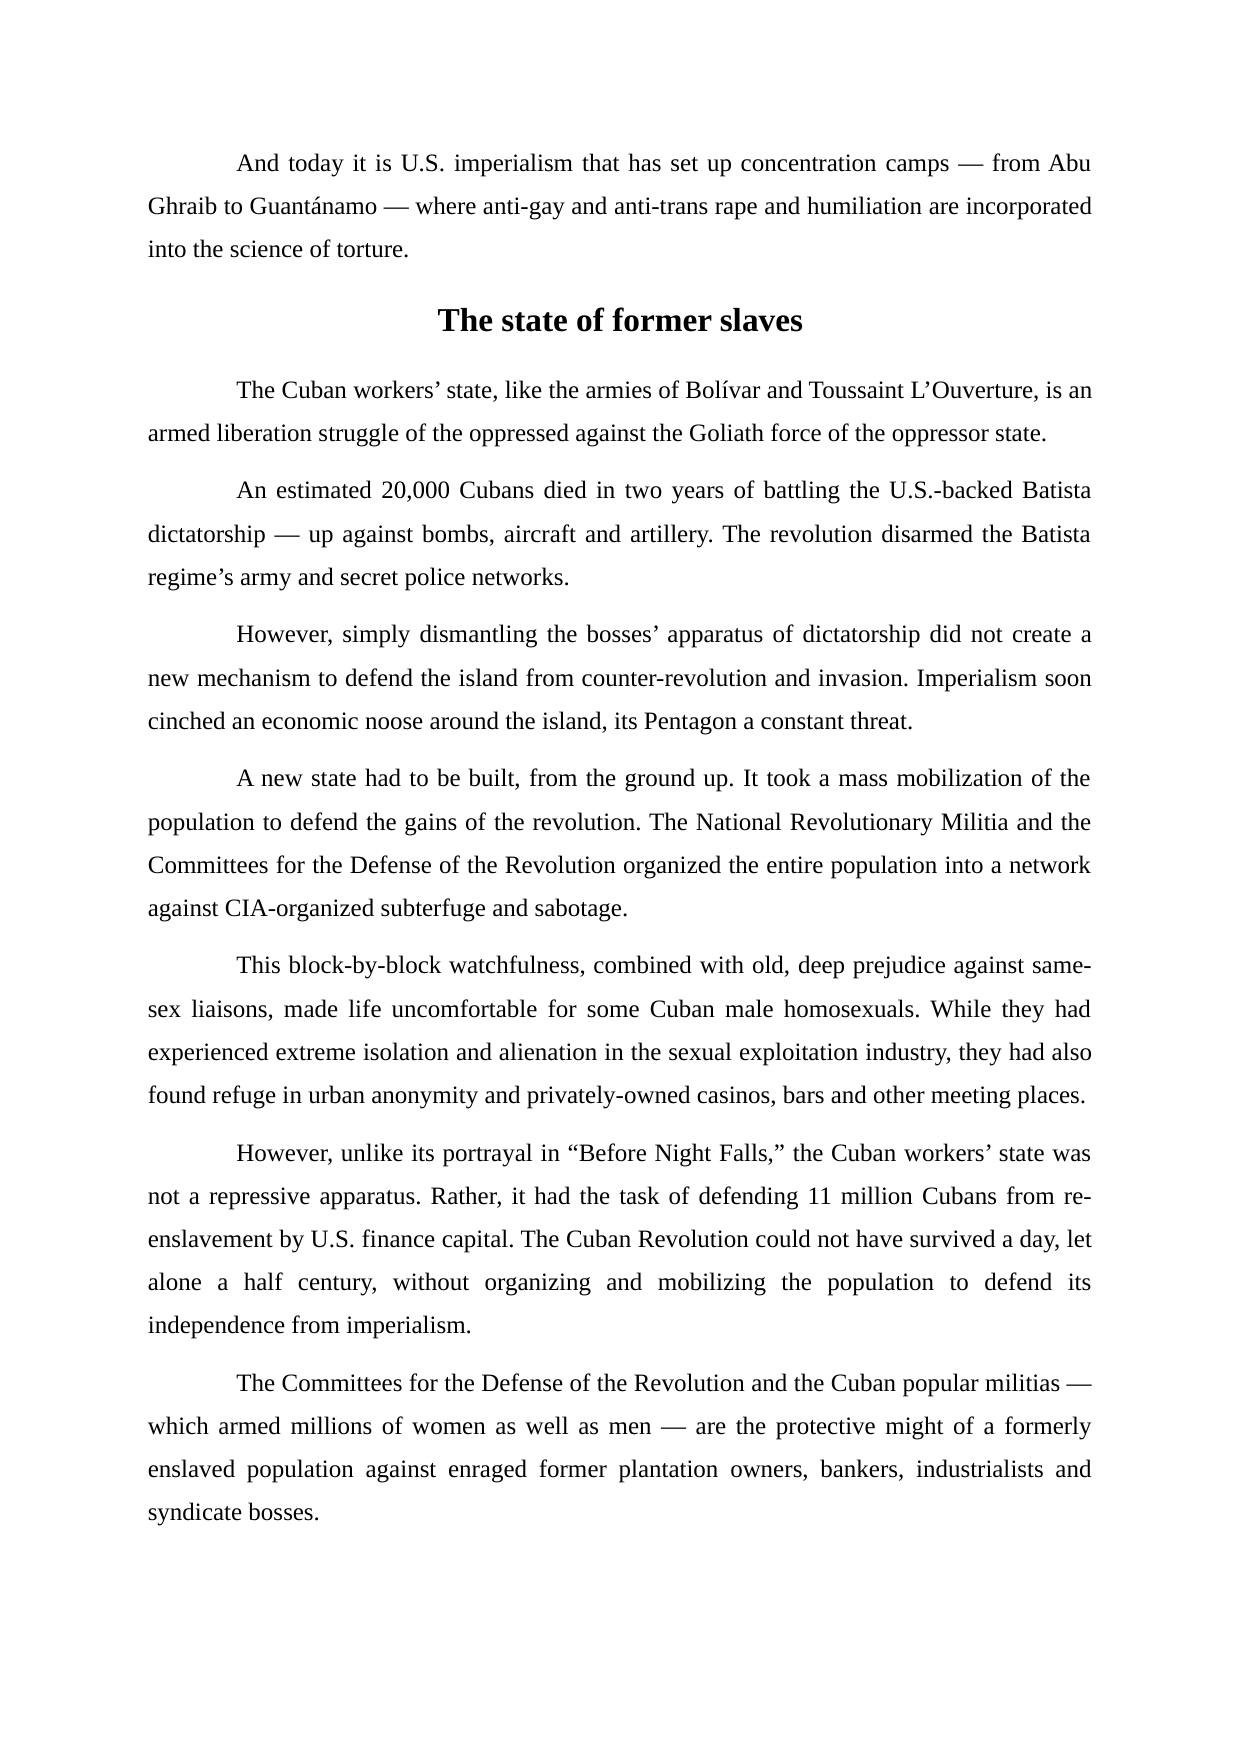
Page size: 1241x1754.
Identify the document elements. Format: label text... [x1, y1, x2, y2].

text A new state had to be built, from the ground up. It took a mass mobilization of the population to defend the gains of the revolution. The National Revolutionary Militia and the Committees for the Defense of the Revolution organized the entire population into a network against CIA-organized subterfuge and sabotage. [148, 763, 1093, 922]
text The Committees for the Defense of the Revolution and the Cuban popular militias — which armed millions of women as well as men — are the protective might of a formerly enslaved population against enraged former plantation owners, bankers, industrialists and syndicate bosses. [148, 1368, 1093, 1526]
text And today it is U.S. imperialism that has set up concentration camps — from Abu Ghraib to Guantánamo — where anti-gay and anti-trans rape and humiliation are incorporated into the science of torture. [148, 148, 1093, 263]
text An estimated 20,000 Cubans died in two years of battling the U.S.-backed Batista dictatorship — up against bombs, aircraft and artillery. The revolution disarmed the Batista regime’s army and secret police networks. [148, 476, 1093, 591]
subtitle The state of former slaves [148, 300, 1093, 339]
text However, simply dismantling the bosses’ apparatus of dictatorship did not create a new mechanism to defend the island from counter-revolution and invasion. Imperialism soon cinched an economic noose around the island, its Pentagon a constant threat. [148, 619, 1093, 734]
text This block-by-block watchfulness, combined with old, deep prejudice against same-sex liaisons, made life uncomfortable for some Cuban male homosexuals. While they had experienced extreme isolation and alienation in the sexual exploitation industry, they had also found refuge in urban anonymity and privately-owned casinos, bars and other meeting places. [148, 951, 1093, 1109]
text However, unlike its portrayal in “Before Night Falls,” the Cuban workers’ state was not a repressive apparatus. Rather, it had the task of defending 11 million Cubans from re-enslavement by U.S. finance capital. The Cuban Revolution could not have survived a day, let alone a half century, without organizing and mobilizing the population to defend its independence from imperialism. [148, 1138, 1093, 1339]
text The Cuban workers’ state, like the armies of Bolívar and Toussaint L’Ouverture, is an armed liberation struggle of the oppressed against the Goliath force of the oppressor state. [148, 375, 1093, 447]
